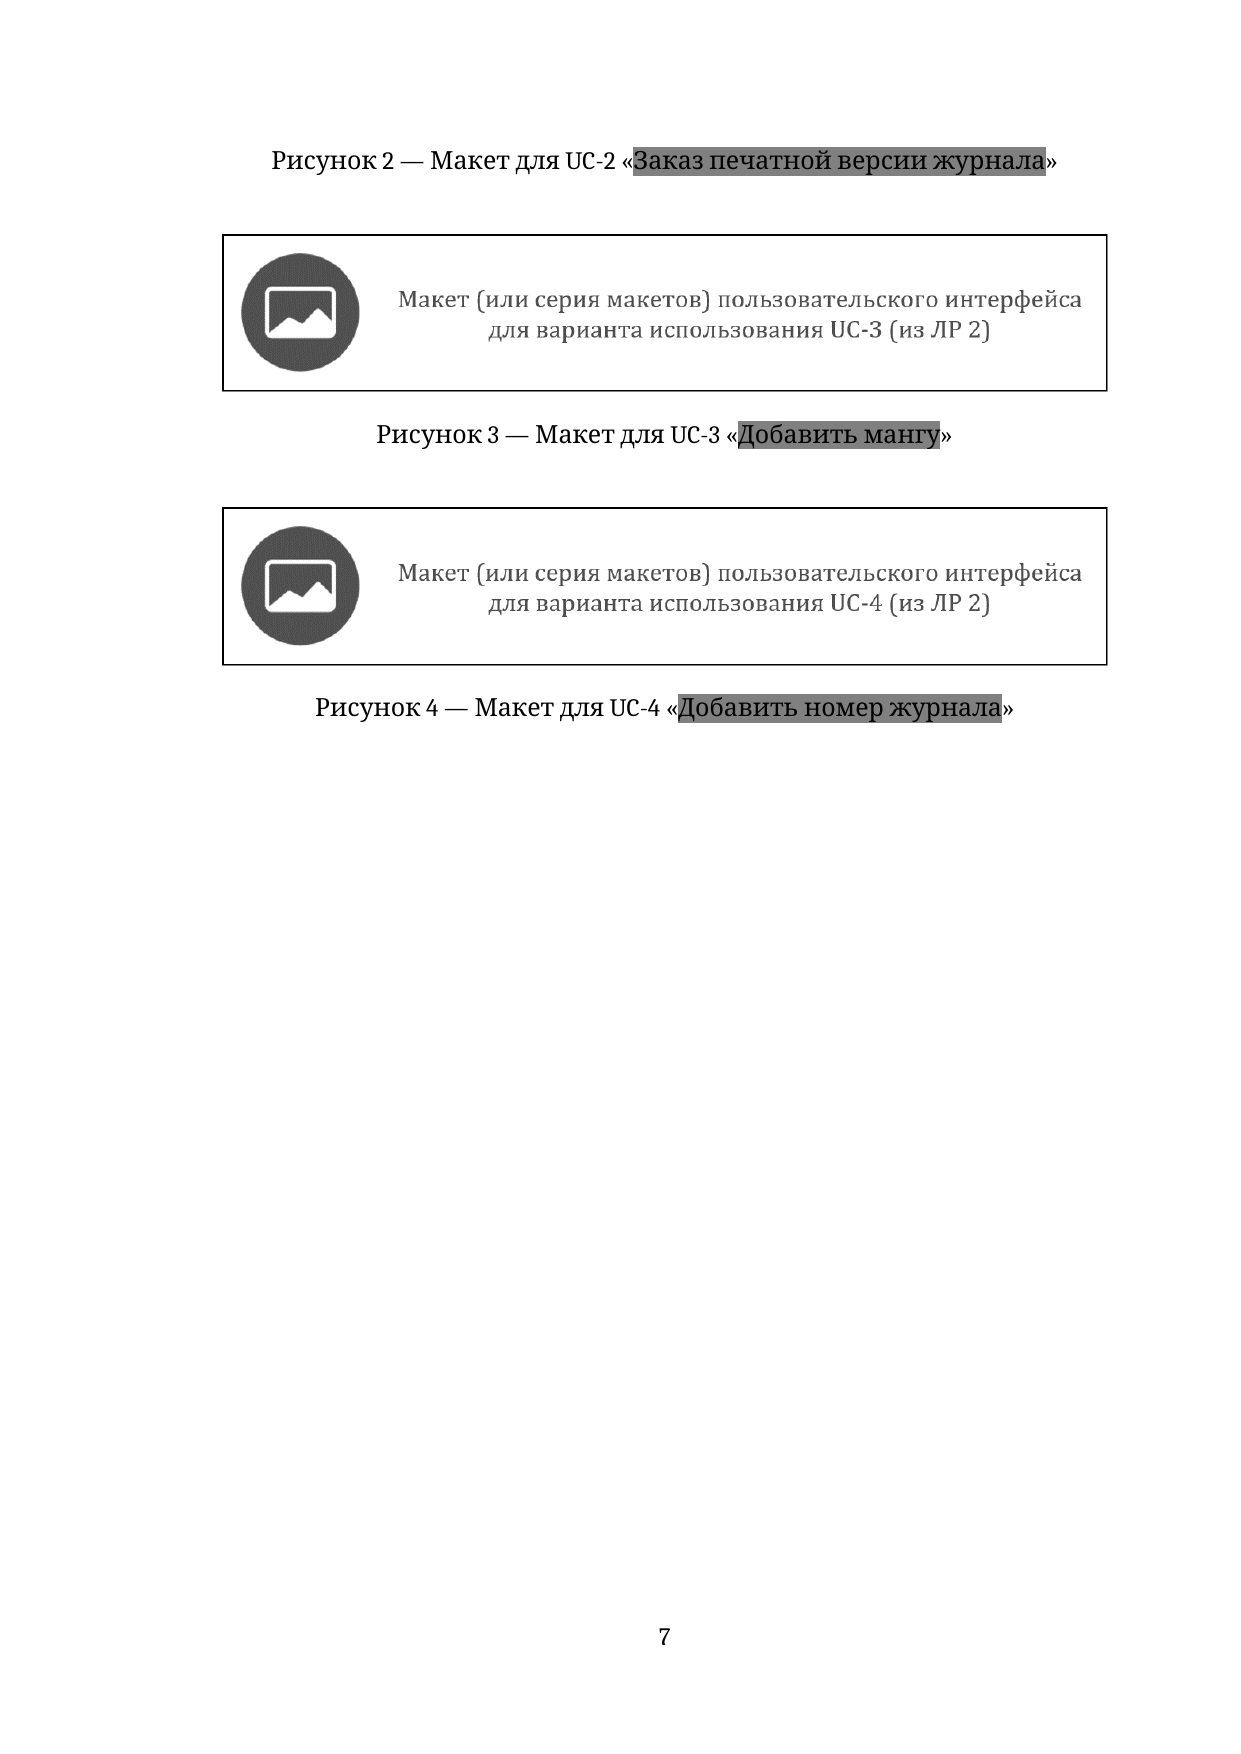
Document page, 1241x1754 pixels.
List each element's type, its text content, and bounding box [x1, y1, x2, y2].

text Рисунок 4 — Макет для UC-4 «Добавить номер журнала» [177, 694, 1152, 723]
text Рисунок 3 — Макет для UC-3 «Добавить мангу» [177, 421, 1152, 449]
picture [221, 233, 1108, 392]
picture [221, 506, 1108, 666]
text Рисунок 2 — Макет для UC-2 «Заказ печатной версии журнала» [177, 147, 1152, 176]
